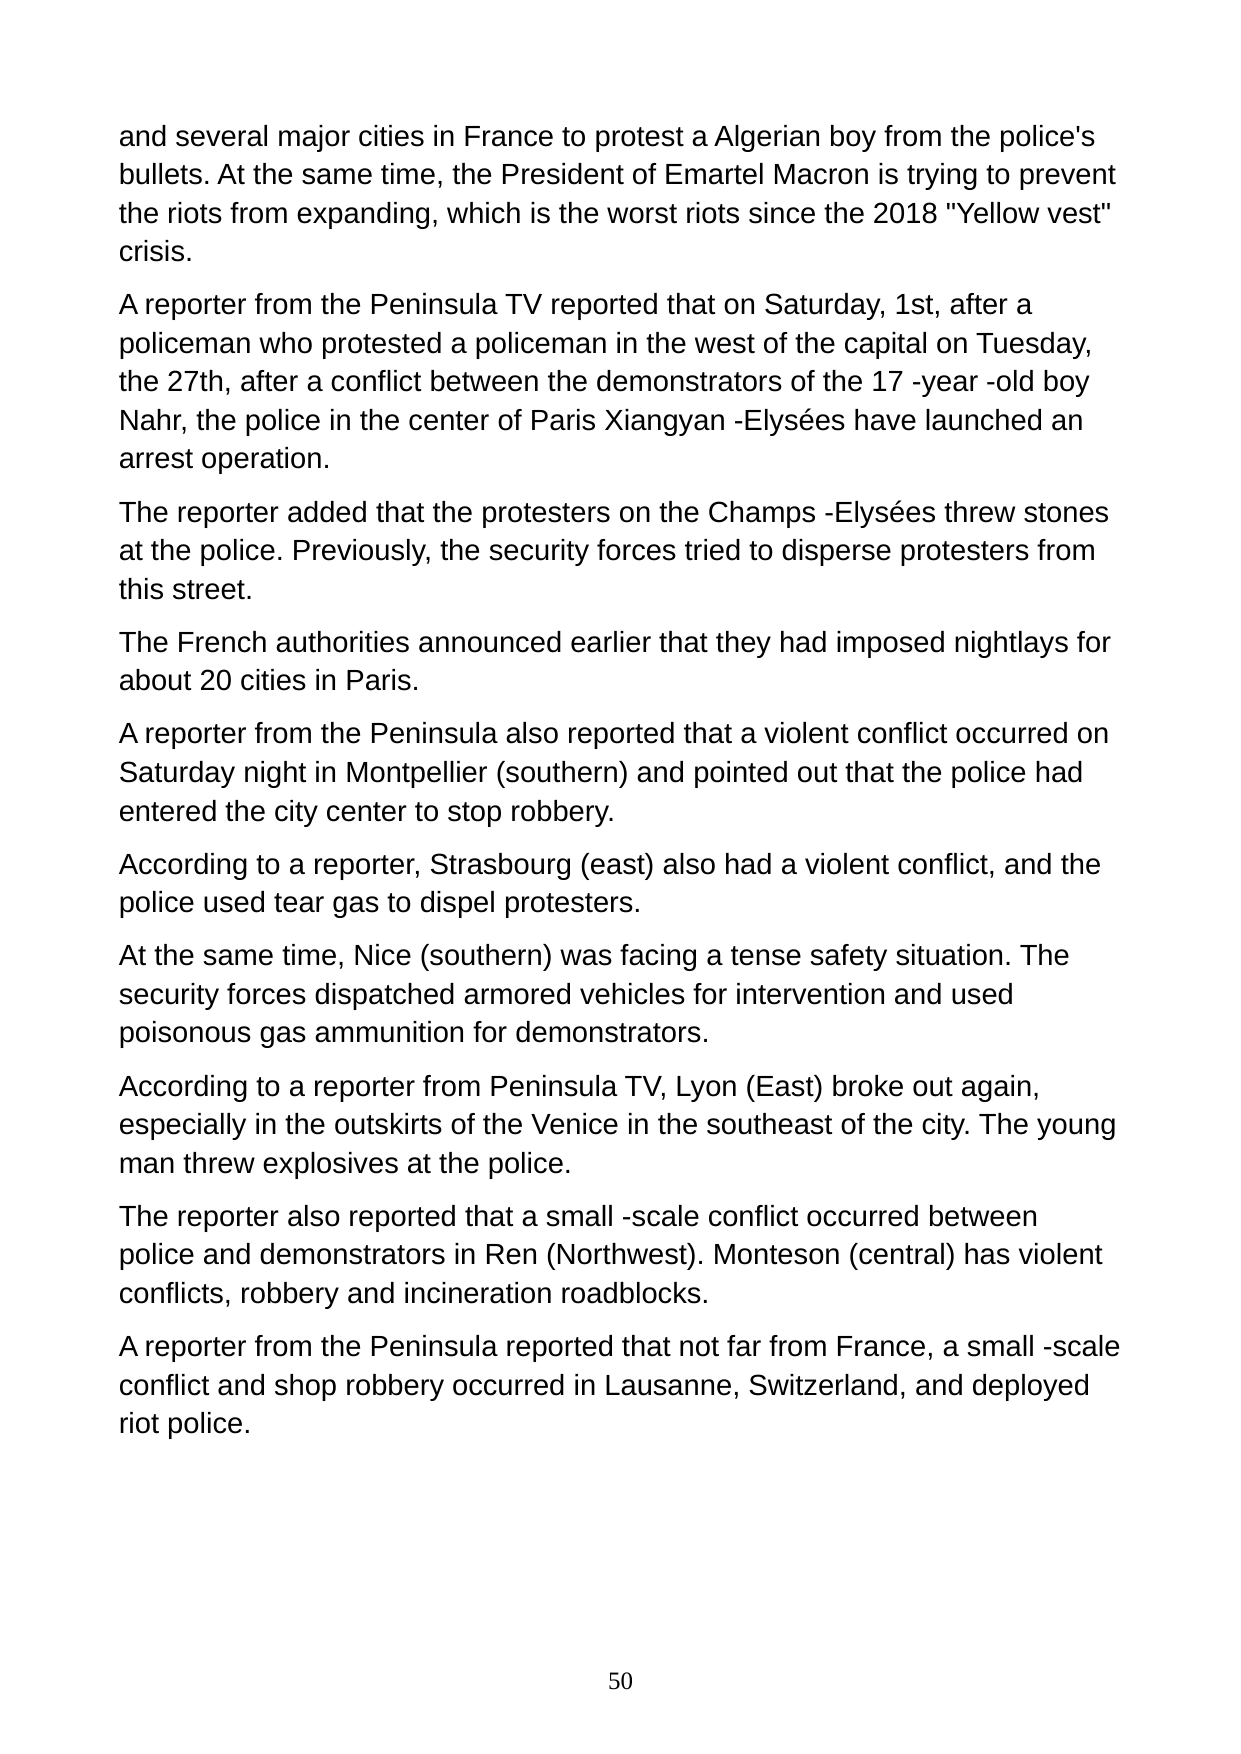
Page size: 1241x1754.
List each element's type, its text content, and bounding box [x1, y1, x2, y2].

text A reporter from the Peninsula reported that not far from France, a small -scale conflict and shop robbery occurred in Lausanne, Switzerland, and deployed riot police. [118, 1329, 1122, 1439]
text The reporter also reported that a small -scale conflict occurred between police and demonstrators in Ren (Northwest). Monteson (central) has violent conflicts, robbery and incineration roadblocks. [118, 1199, 1122, 1309]
text The French authorities announced earlier that they had imposed nightlays for about 20 cities in Paris. [118, 625, 1122, 697]
text According to a reporter from Peninsula TV, Lyon (East) broke out again, especially in the outskirts of the Venice in the southeast of the city. The young man threw explosives at the police. [118, 1068, 1122, 1179]
text A reporter from the Peninsula TV reported that on Saturday, 1st, after a policeman who protested a policeman in the west of the capital on Tuesday, the 27th, after a conflict between the demonstrators of the 17 -year -old boy Nahr, the police in the center of Paris Xiangyan -Elysées have launched an arrest operation. [118, 287, 1122, 475]
text At the same time, Nice (southern) was facing a tense safety situation. The security forces dispatched armored vehicles for intervention and used poisonous gas ammunition for demonstrators. [118, 938, 1122, 1049]
text The reporter added that the protesters on the Champs -Elysées threw stones at the police. Previously, the security forces tried to disperse protesters from this street. [118, 494, 1122, 605]
text According to a reporter, Strasbourg (east) also had a violent conflict, and the police used tear gas to dispel protesters. [118, 847, 1122, 919]
text and several major cities in France to protest a Algerian boy from the police's bullets. At the same time, the President of Emartel Macron is trying to prevent the riots from expanding, which is the worst riots since the 2018 "Yellow vest" crisis. [118, 118, 1122, 268]
text A reporter from the Peninsula also reported that a violent conflict occurred on Saturday night in Montpellier (southern) and pointed out that the police had entered the city center to stop robbery. [118, 716, 1122, 827]
